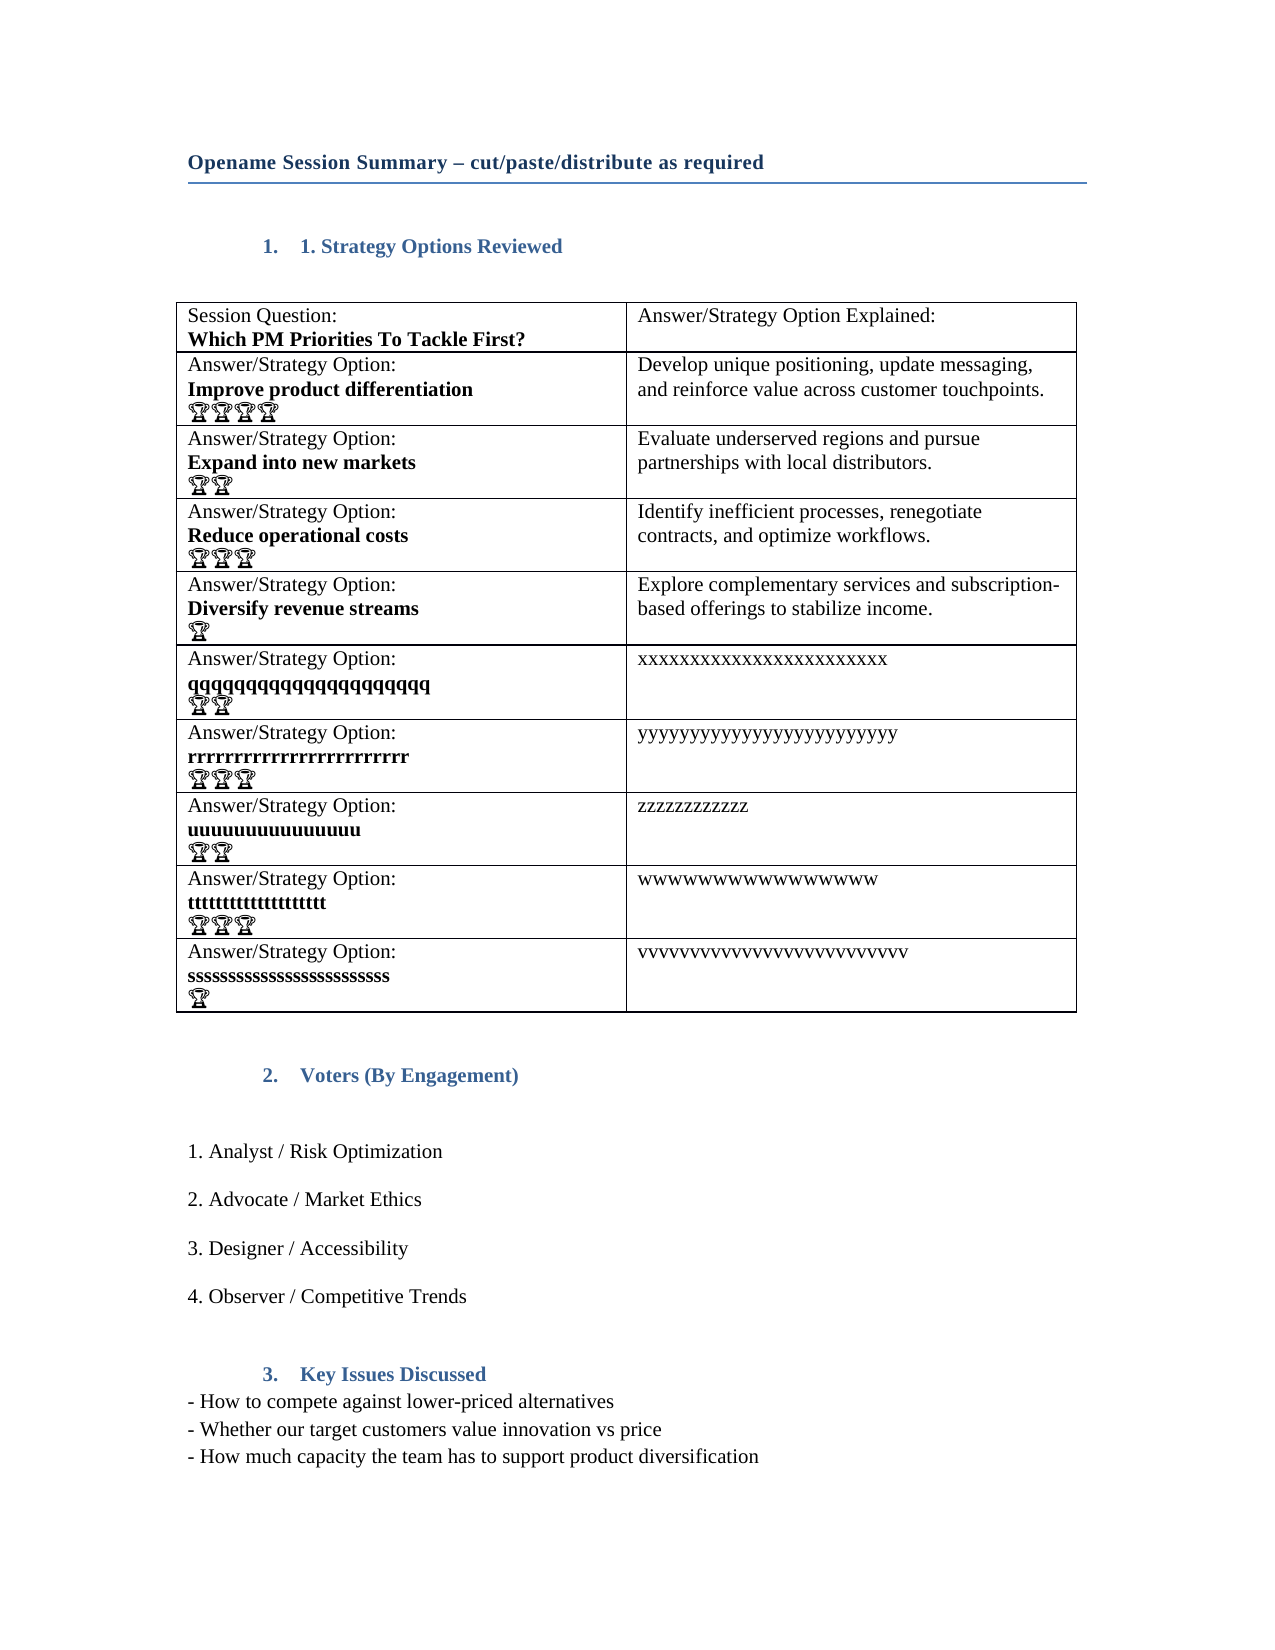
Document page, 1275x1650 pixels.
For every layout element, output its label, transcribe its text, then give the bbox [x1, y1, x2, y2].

table_cell yyyyyyyyyyyyyyyyyyyyyyyyy [627, 720, 1076, 792]
table_cell zzzzzzzzzzzz [627, 793, 1076, 865]
table_cell Answer/Strategy Option: Improve product differentiation 🏆🏆🏆🏆 [177, 353, 626, 424]
table_cell Explore complementary services and subscription-based offerings to stabilize income. [627, 572, 1076, 644]
subtitle Voters (By Engagement) [262, 1062, 1087, 1087]
subtitle Key Issues Discussed [262, 1361, 1087, 1386]
table_cell Answer/Strategy Option: sssssssssssssssssssssssss 🏆 [177, 939, 626, 1011]
text 1. Analyst / Risk Optimization [187, 1138, 1087, 1163]
table_cell Evaluate underserved regions and pursue partnerships with local distributors. [627, 426, 1076, 498]
table_cell wwwwwwwwwwwwwwww [627, 866, 1076, 938]
table_cell Answer/Strategy Option: Reduce operational costs 🏆🏆🏆 [177, 499, 626, 571]
table_cell Answer/Strategy Option: rrrrrrrrrrrrrrrrrrrrrrrr 🏆🏆🏆 [177, 720, 626, 792]
table_cell Answer/Strategy Option: tttttttttttttttttttt 🏆🏆🏆 [177, 866, 626, 938]
text 3. Designer / Accessibility [187, 1235, 1087, 1259]
subtitle 1. Strategy Options Reviewed [262, 234, 1087, 258]
table_cell Identify inefficient processes, renegotiate contracts, and optimize workflows. [627, 499, 1076, 571]
table_header Answer/Strategy Option Explained: [627, 303, 1076, 351]
table_cell Answer/Strategy Option: uuuuuuuuuuuuuuu 🏆🏆 [177, 793, 626, 865]
table_cell Answer/Strategy Option: Diversify revenue streams 🏆 [177, 572, 626, 644]
table_header Session Question: Which PM Priorities To Tackle First? [177, 303, 626, 351]
table_cell Answer/Strategy Option: Expand into new markets 🏆🏆 [177, 426, 626, 498]
text 4. Observer / Competitive Trends [187, 1284, 1087, 1308]
table_cell vvvvvvvvvvvvvvvvvvvvvvvvvv [627, 939, 1076, 1011]
title Opename Session Summary – cut/paste/distribute as required [187, 150, 1087, 184]
table_cell Develop unique positioning, update messaging, and reinforce value across customer touchpoints. [627, 353, 1076, 424]
text 2. Advocate / Market Ethics [187, 1187, 1087, 1211]
table_header xxxxxxxxxxxxxxxxxxxxxxxx [627, 646, 1076, 718]
text - How to compete against lower-priced alternatives - Whether our target customers value innovation vs price - How much capacity the team has to support product diversification [187, 1389, 1087, 1468]
table_header Answer/Strategy Option: qqqqqqqqqqqqqqqqqqqqq 🏆🏆 [177, 646, 626, 718]
